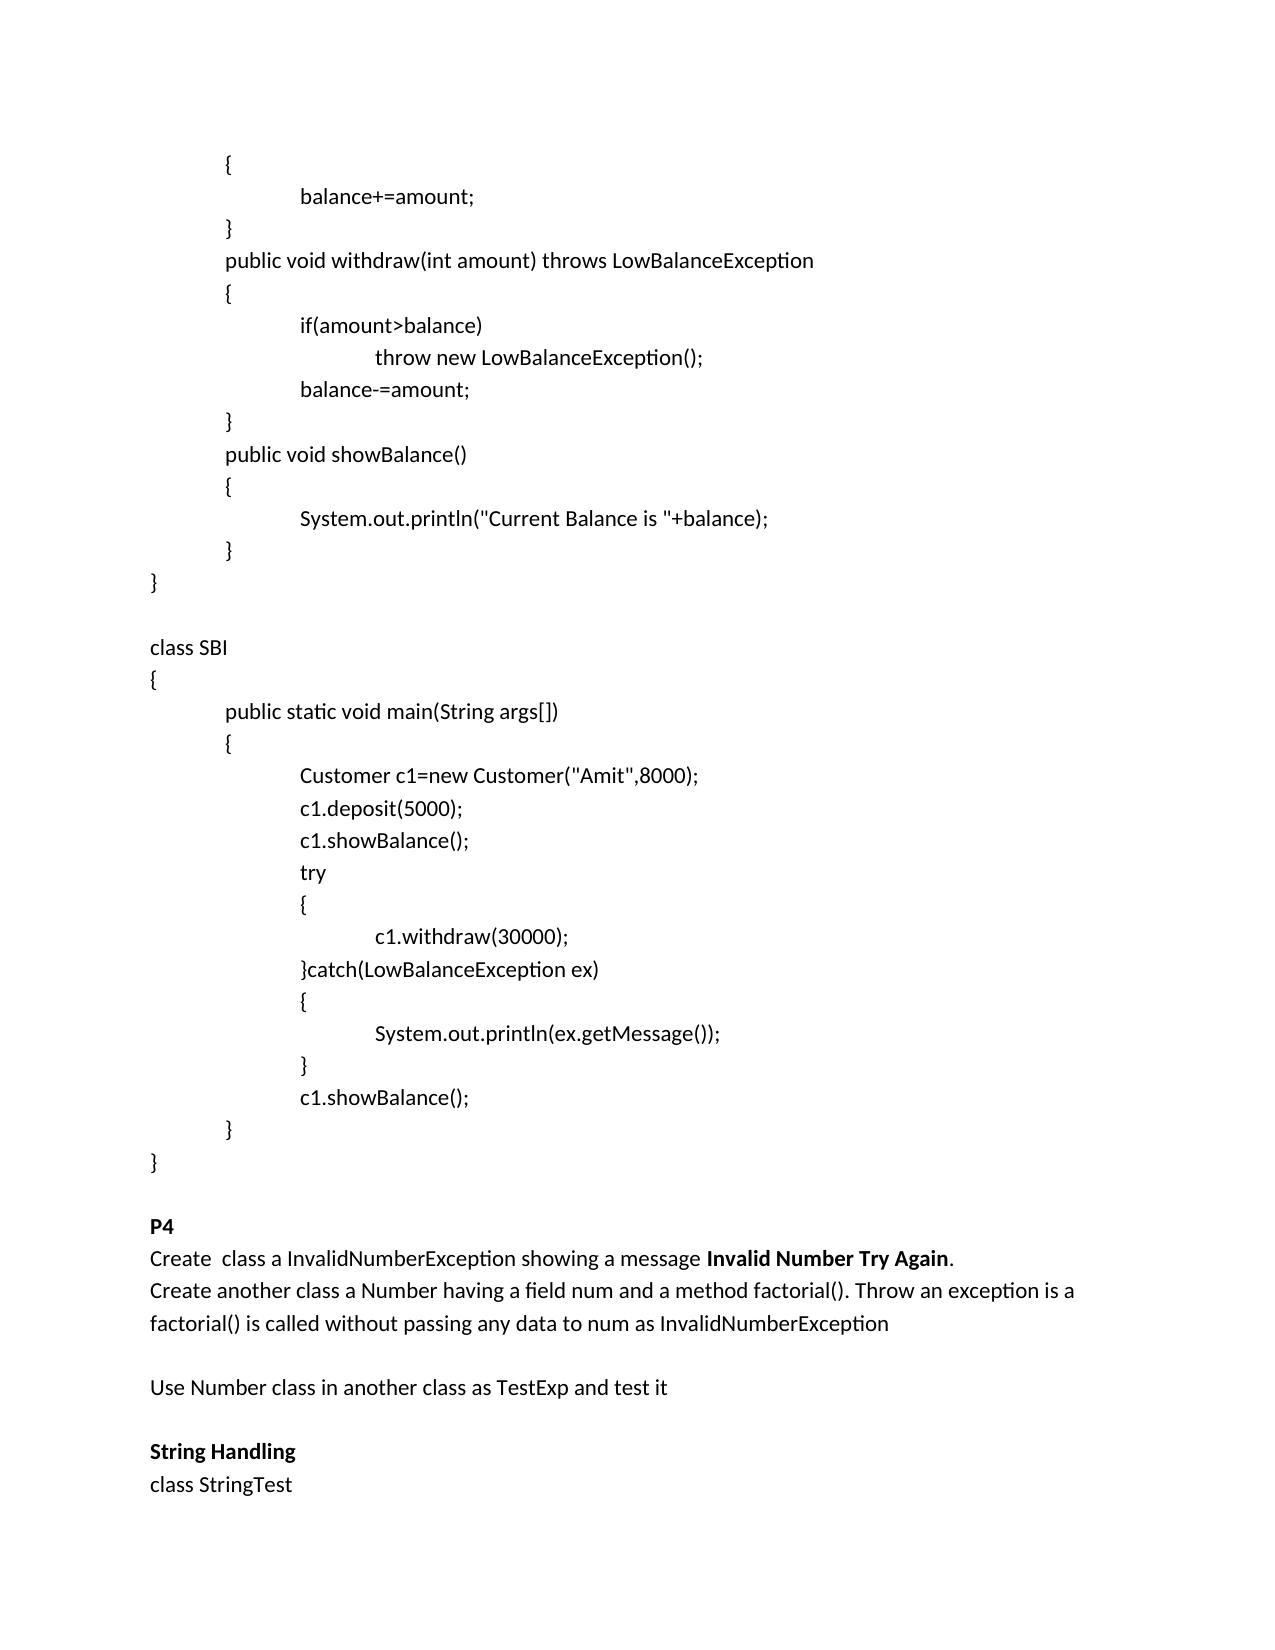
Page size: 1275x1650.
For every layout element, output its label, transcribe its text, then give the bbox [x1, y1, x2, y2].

text } [150, 1148, 1125, 1176]
text Use Number class in another class as TestExp and test it [150, 1373, 1125, 1401]
text System.out.println(ex.getMessage()); [150, 1019, 1125, 1047]
text } [150, 407, 1125, 436]
text }catch(LowBalanceException ex) [150, 955, 1125, 983]
text { [150, 472, 1125, 500]
text } [150, 214, 1125, 242]
text class SBI [150, 633, 1125, 661]
text public void showBalance() [150, 440, 1125, 468]
text String Handling [150, 1437, 1125, 1466]
text c1.showBalance(); [150, 1083, 1125, 1111]
text Create another class a Number having a field num and a method factorial(). Throw an exception is a factorial() is called without passing any data to num as InvalidNumberException [150, 1277, 1125, 1337]
text c1.withdraw(30000); [150, 922, 1125, 951]
text { [150, 987, 1125, 1015]
text Create class a InvalidNumberException showing a message Invalid Number Try Again. [150, 1244, 1125, 1272]
text c1.showBalance(); [150, 826, 1125, 854]
text { [150, 729, 1125, 757]
text { [150, 279, 1125, 307]
text } [150, 568, 1125, 596]
text if(amount>balance) [150, 311, 1125, 339]
text System.out.println("Current Balance is "+balance); [150, 504, 1125, 532]
text balance+=amount; [150, 182, 1125, 210]
text public void withdraw(int amount) throws LowBalanceException [150, 247, 1125, 274]
text throw new LowBalanceException(); [150, 343, 1125, 371]
text } [150, 1116, 1125, 1144]
text { [150, 665, 1125, 693]
text } [150, 1051, 1125, 1079]
text { [150, 150, 1125, 178]
text balance-=amount; [150, 375, 1125, 403]
text } [150, 536, 1125, 564]
text Customer c1=new Customer("Amit",8000); [150, 762, 1125, 789]
text class StringTest [150, 1470, 1125, 1498]
text public static void main(String args[]) [150, 697, 1125, 725]
text try [150, 858, 1125, 886]
text { [150, 890, 1125, 918]
text P4 [150, 1212, 1125, 1240]
text c1.deposit(5000); [150, 794, 1125, 822]
